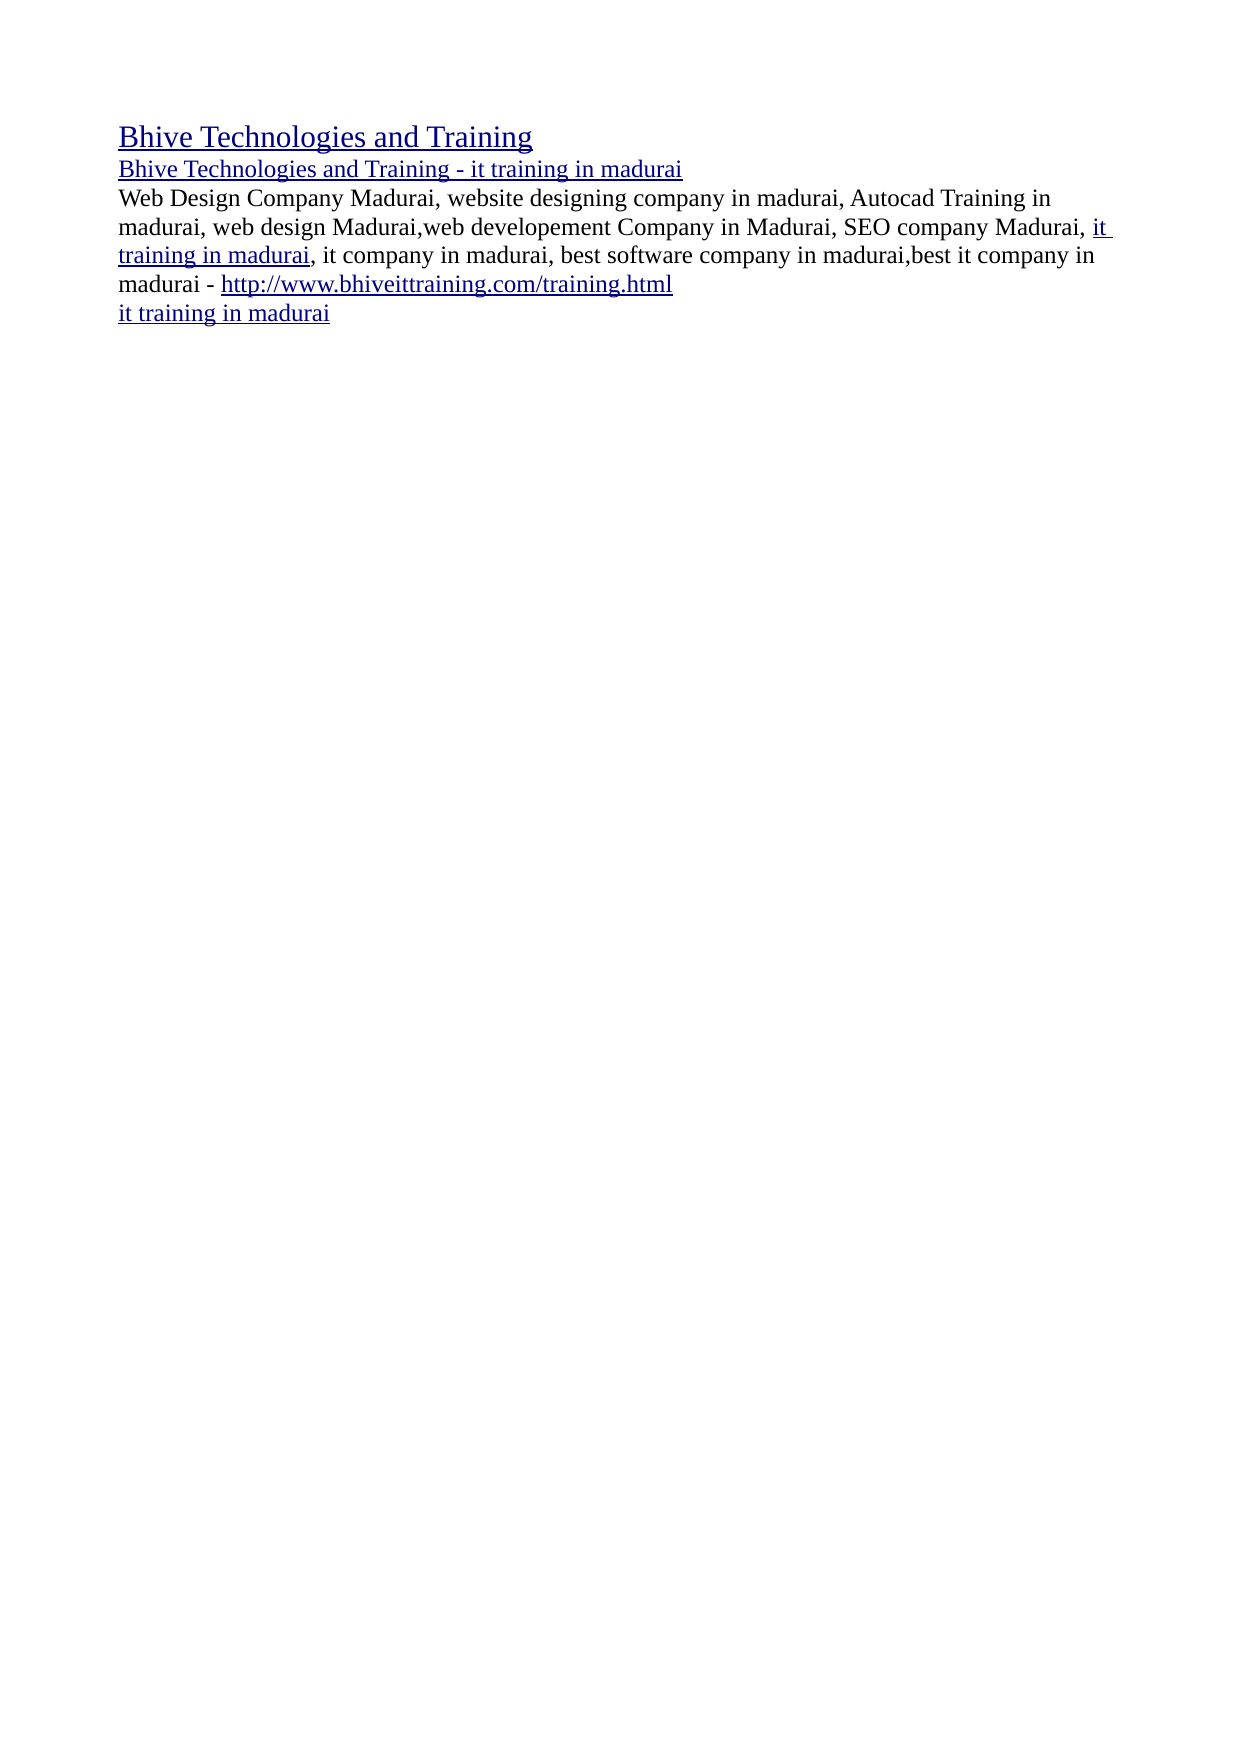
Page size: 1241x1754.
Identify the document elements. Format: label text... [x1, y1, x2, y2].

text it training in madurai [118, 298, 1122, 327]
text Bhive Technologies and Training [118, 118, 1122, 154]
text Bhive Technologies and Training - it training in madurai [118, 154, 1122, 183]
text Web Design Company Madurai, website designing company in madurai, Autocad Training in madurai, web design Madurai,web developement Company in Madurai, SEO company Madurai, it training in madurai, it company in madurai, best software company in madurai,best it company in madurai - http://www.bhiveittraining.com/training.html [118, 183, 1122, 298]
